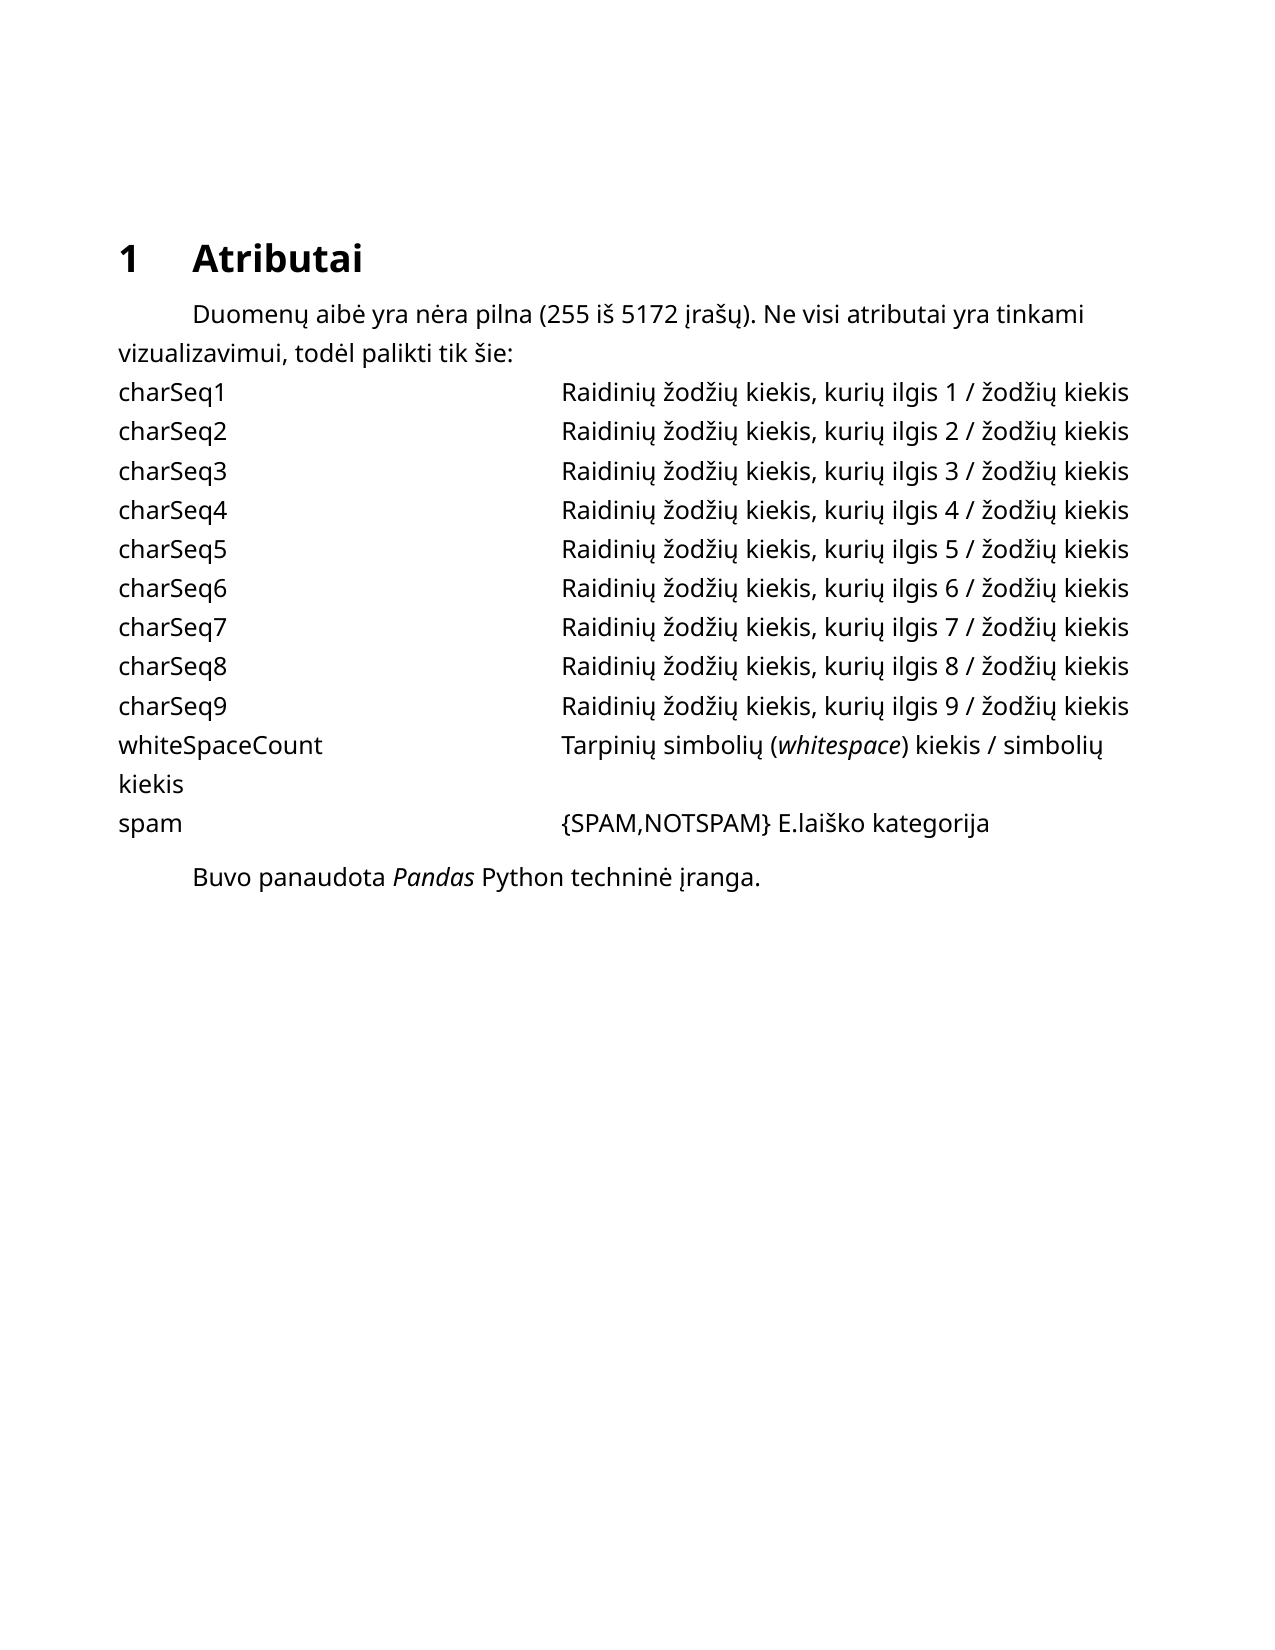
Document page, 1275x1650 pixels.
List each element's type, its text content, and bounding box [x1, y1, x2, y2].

subtitle Atributai [118, 232, 1157, 284]
text Buvo panaudota Pandas Python techninė įranga. [118, 859, 1157, 893]
text Duomenų aibė yra nėra pilna (255 iš 5172 įrašų). Ne visi atributai yra tinkami vizualizavimui, todėl palikti tik šie: charSeq1 Raidinių žodžių kiekis, kurių ilgis 1 / žodžių kiekis charSeq2 Raidinių žodžių kiekis, kurių ilgis 2 / žodžių kiekis charSeq3 Raidinių žodžių kiekis, kurių ilgis 3 / žodžių kiekis charSeq4 Raidinių žodžių kiekis, kurių ilgis 4 / žodžių kiekis charSeq5 Raidinių žodžių kiekis, kurių ilgis 5 / žodžių kiekis charSeq6 Raidinių žodžių kiekis, kurių ilgis 6 / žodžių kiekis charSeq7 Raidinių žodžių kiekis, kurių ilgis 7 / žodžių kiekis charSeq8 Raidinių žodžių kiekis, kurių ilgis 8 / žodžių kiekis charSeq9 Raidinių žodžių kiekis, kurių ilgis 9 / žodžių kiekis whiteSpaceCount Tarpinių simbolių (whitespace) kiekis / simbolių kiekis spam {SPAM,NOTSPAM} E.laiško kategorija [118, 296, 1157, 840]
